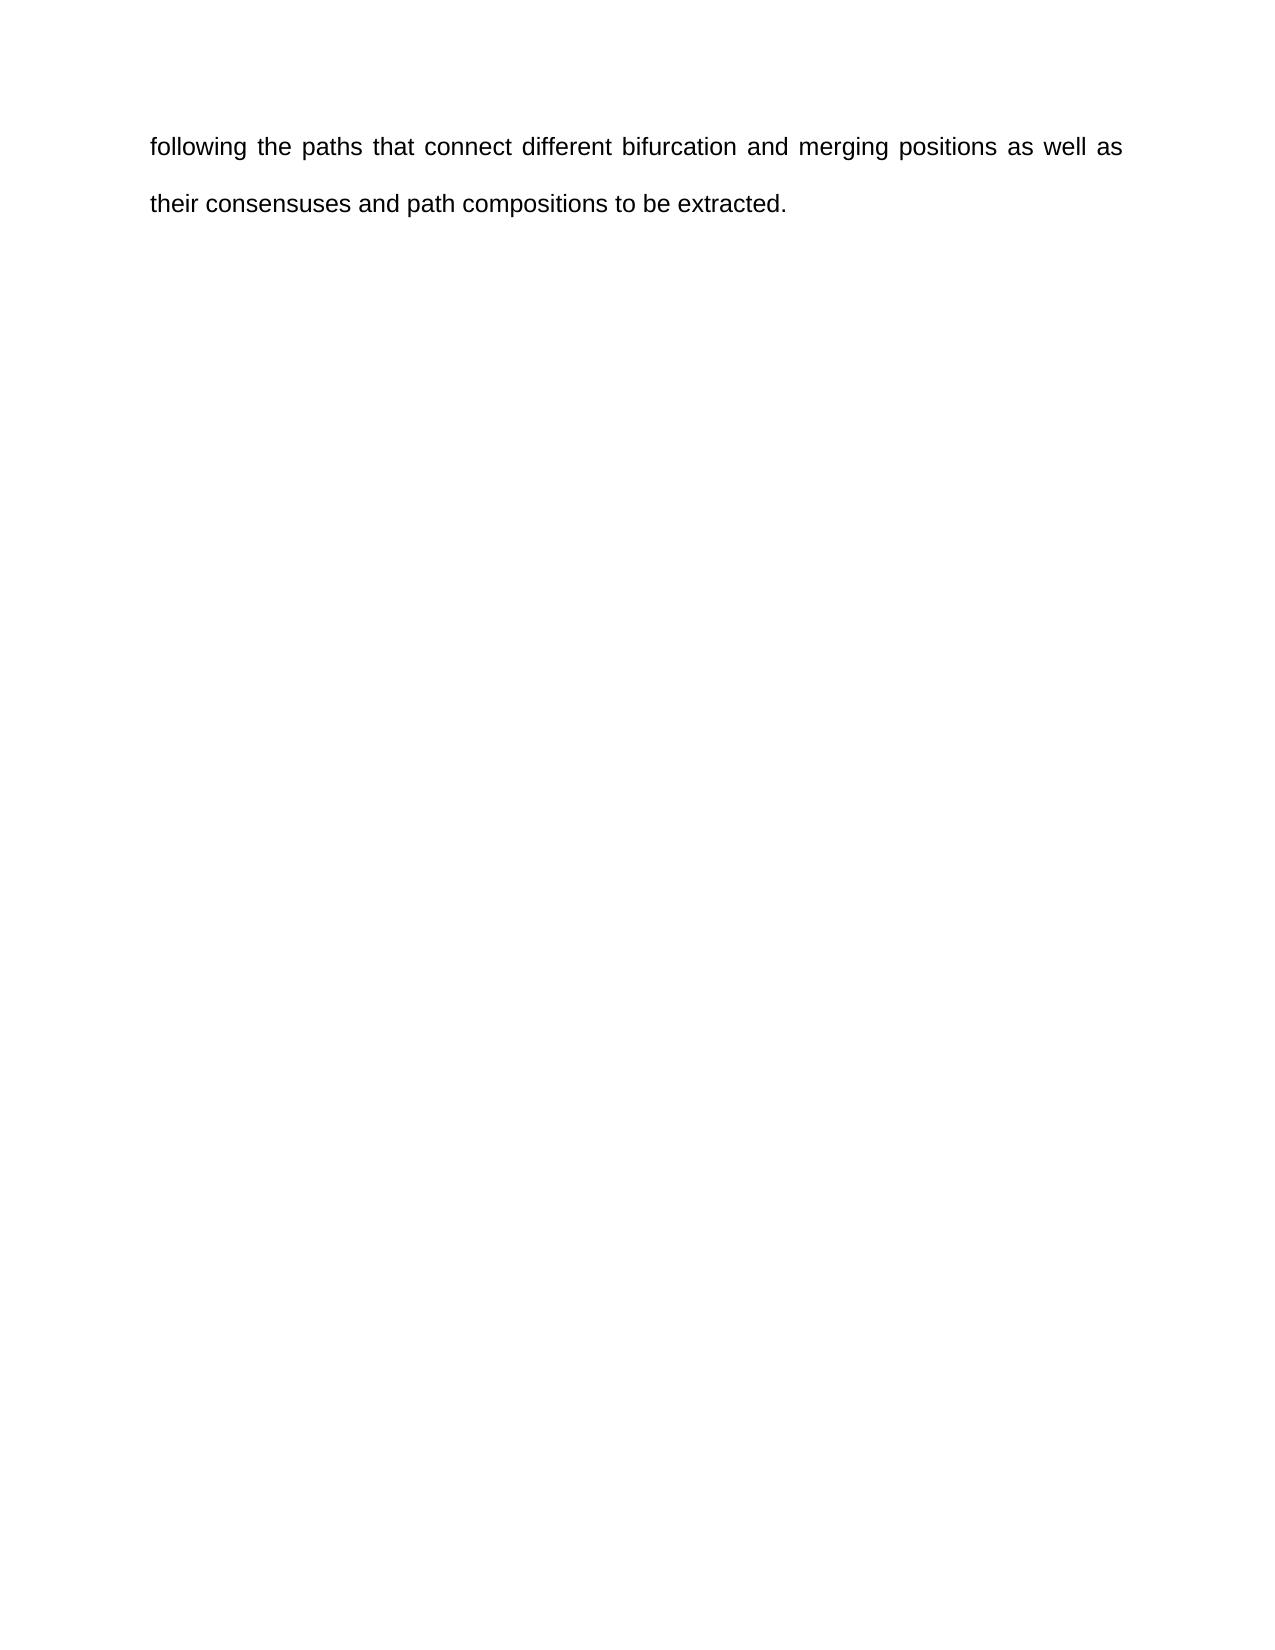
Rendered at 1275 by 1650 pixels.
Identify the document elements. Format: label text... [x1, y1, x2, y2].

text following the paths that connect different bifurcation and merging positions as well as their consensuses and path compositions to be extracted. [150, 132, 1125, 218]
